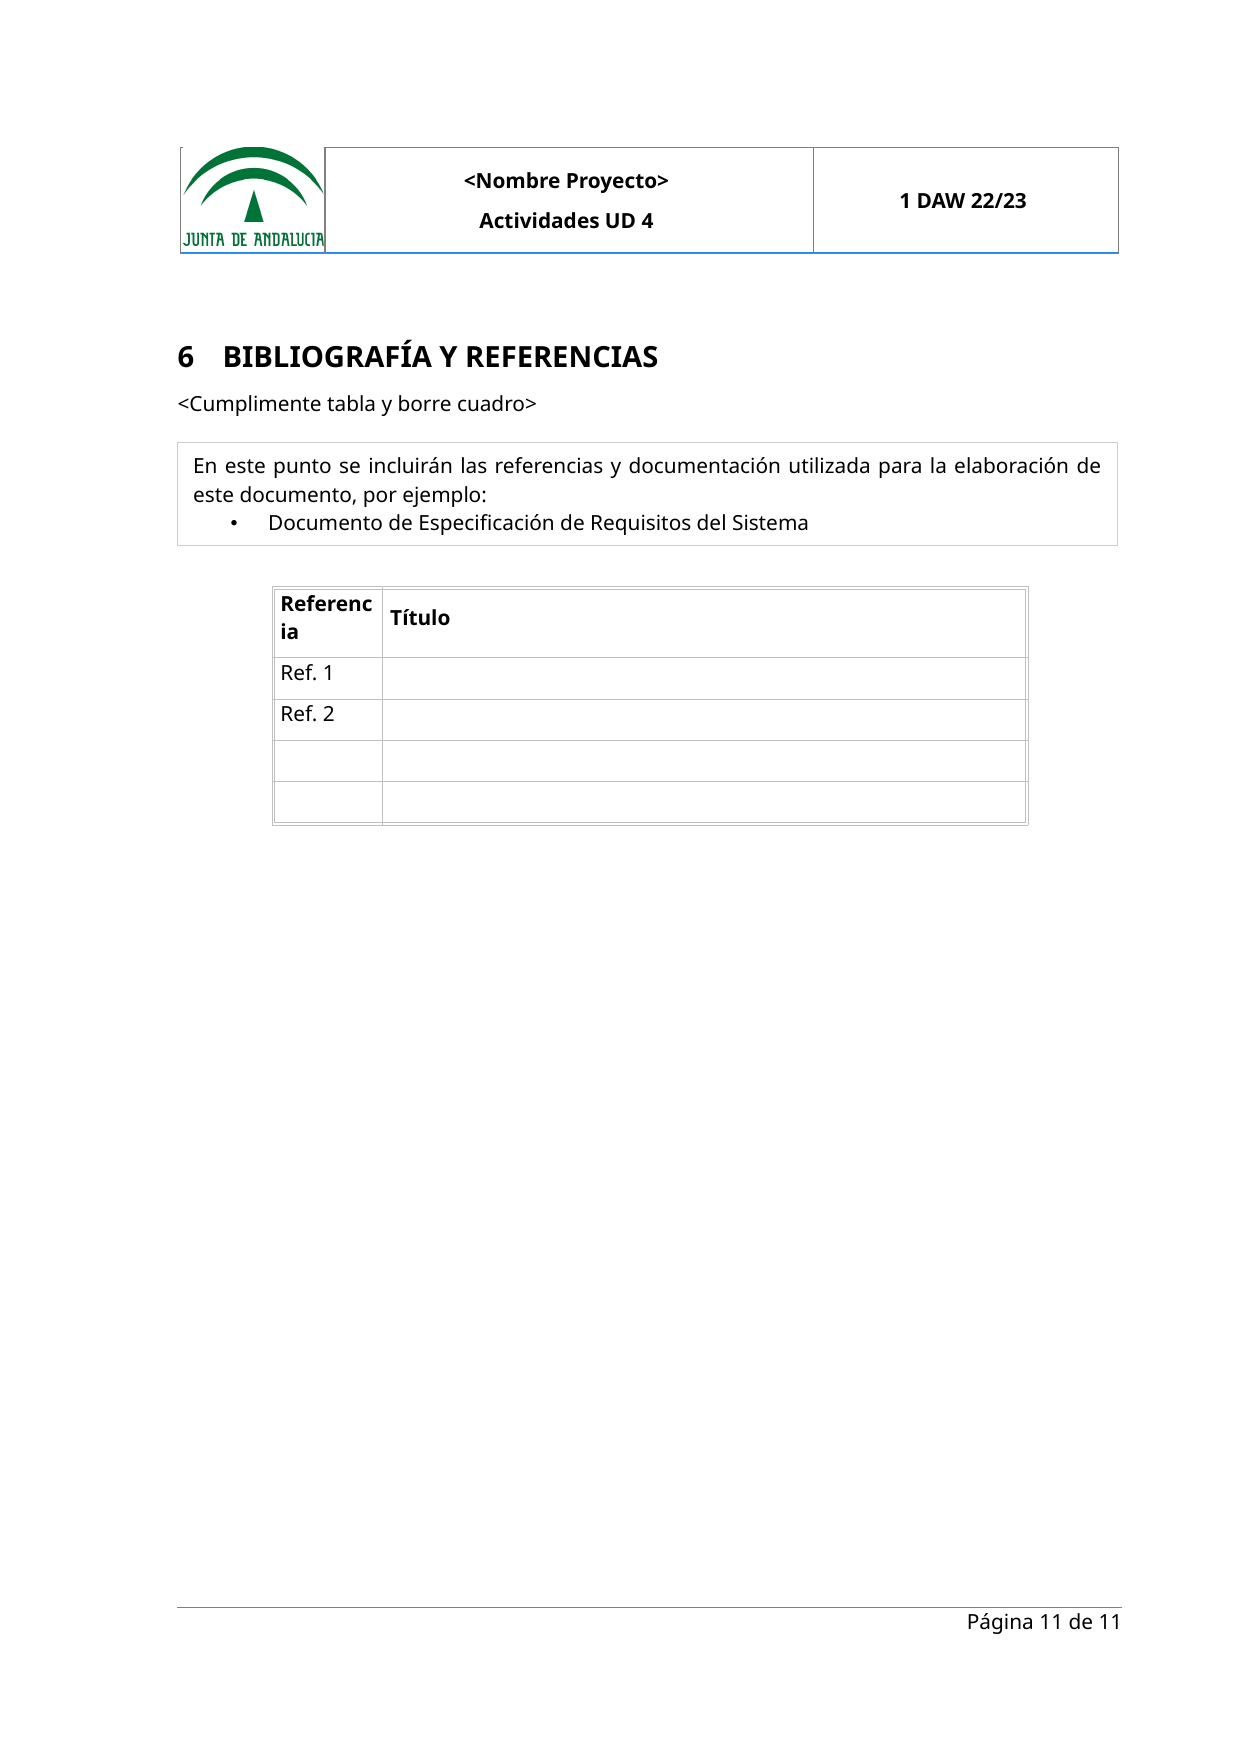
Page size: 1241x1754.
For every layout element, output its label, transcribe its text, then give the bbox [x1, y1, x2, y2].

table_cell [275, 741, 382, 781]
table_cell [383, 782, 1025, 822]
subtitle BIBLIOGRAFÍA Y REFERENCIAS [177, 336, 1122, 376]
table_cell [383, 741, 1025, 781]
table_header Título [383, 590, 1025, 657]
table_cell [383, 700, 1025, 740]
text En este punto se incluirán las referencias y documentación utilizada para la elaboración de este documento, por ejemplo: [193, 451, 1102, 508]
table_cell Ref. 1 [275, 658, 382, 698]
table_cell Ref. 2 [275, 700, 382, 740]
table_cell [275, 782, 382, 822]
picture [183, 147, 324, 246]
text <Cumplimente tabla y borre cuadro> [177, 389, 1122, 417]
list Documento de Especificación de Requisitos del Sistema [230, 508, 1102, 537]
table_cell [383, 658, 1025, 698]
table_header Referencia [275, 590, 382, 657]
